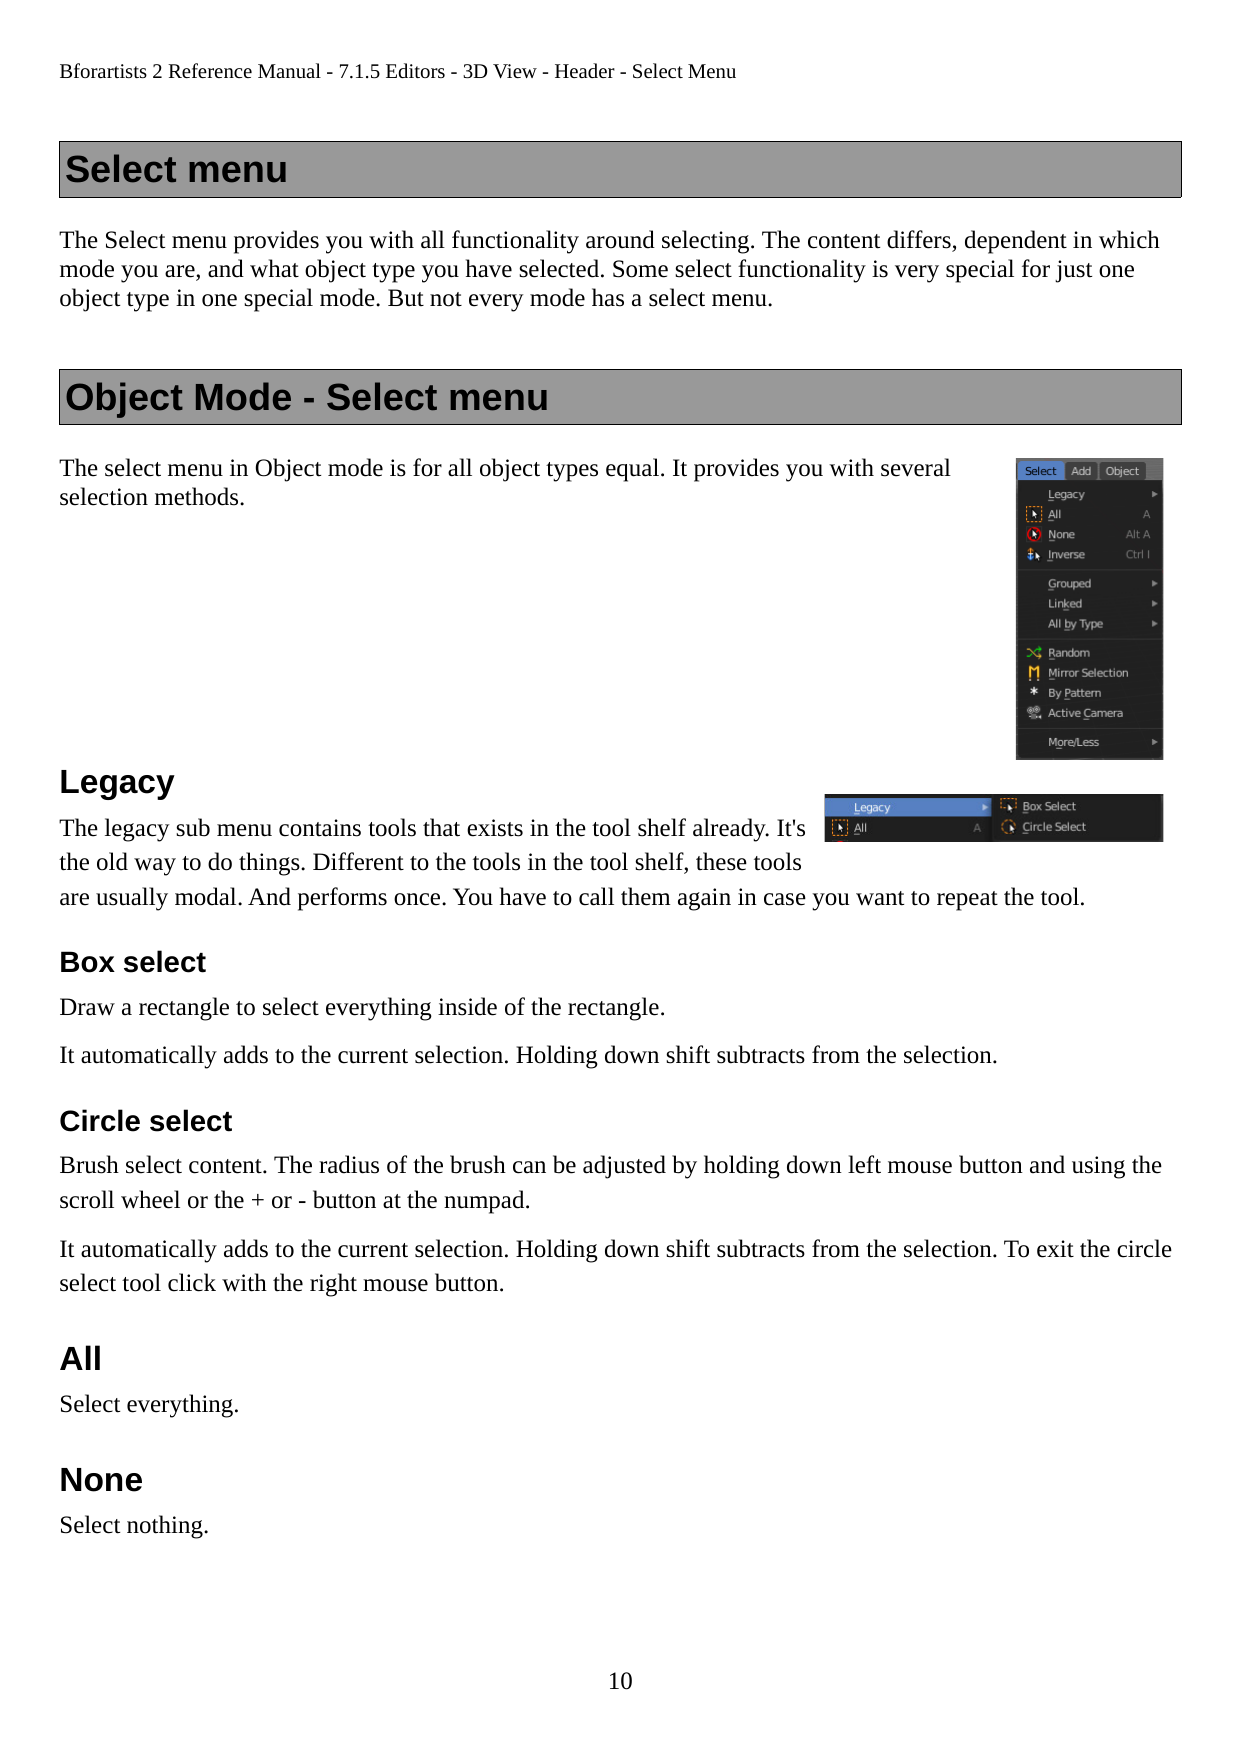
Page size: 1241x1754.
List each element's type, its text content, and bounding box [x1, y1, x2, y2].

table_header Select menu [60, 142, 1181, 197]
text Brush select content. The radius of the brush can be adjusted by holding down left mouse button and using the scroll wheel or the + or - button at the numpad. [59, 1151, 1181, 1214]
table_header Object Mode - Select menu [60, 370, 1181, 424]
text Select nothing. [59, 1511, 1181, 1539]
text The select menu in Object mode is for all object types equal. It provides you with several selection methods. [59, 453, 1181, 511]
subtitle None [59, 1459, 1181, 1498]
subtitle Box select [59, 945, 1181, 979]
picture [1015, 458, 1164, 760]
text It automatically adds to the current selection. Holding down shift subtracts from the selection. To exit the circle select tool click with the right mouse button. [59, 1234, 1181, 1297]
subtitle Legacy [59, 762, 1181, 800]
text Select everything. [59, 1389, 1181, 1418]
subtitle Circle select [59, 1104, 1181, 1138]
text The Select menu provides you with all functionality around selecting. The content differs, dependent in which mode you are, and what object type you have selected. Some select functionality is very special for just one object type in one special mode. But not every mode has a select menu. [59, 225, 1181, 312]
subtitle All [59, 1338, 1181, 1377]
text It automatically adds to the current selection. Holding down shift subtracts from the selection. [59, 1041, 1181, 1069]
text Draw a rectangle to select everything inside of the rectangle. [59, 992, 1181, 1020]
text The legacy sub menu contains tools that exists in the tool shelf already. It's the old way to do things. Different to the tools in the tool shelf, these tools are usually modal. And performs once. You have to call them again in case you want to repeat the tool. [59, 813, 1181, 910]
picture [824, 794, 1164, 842]
